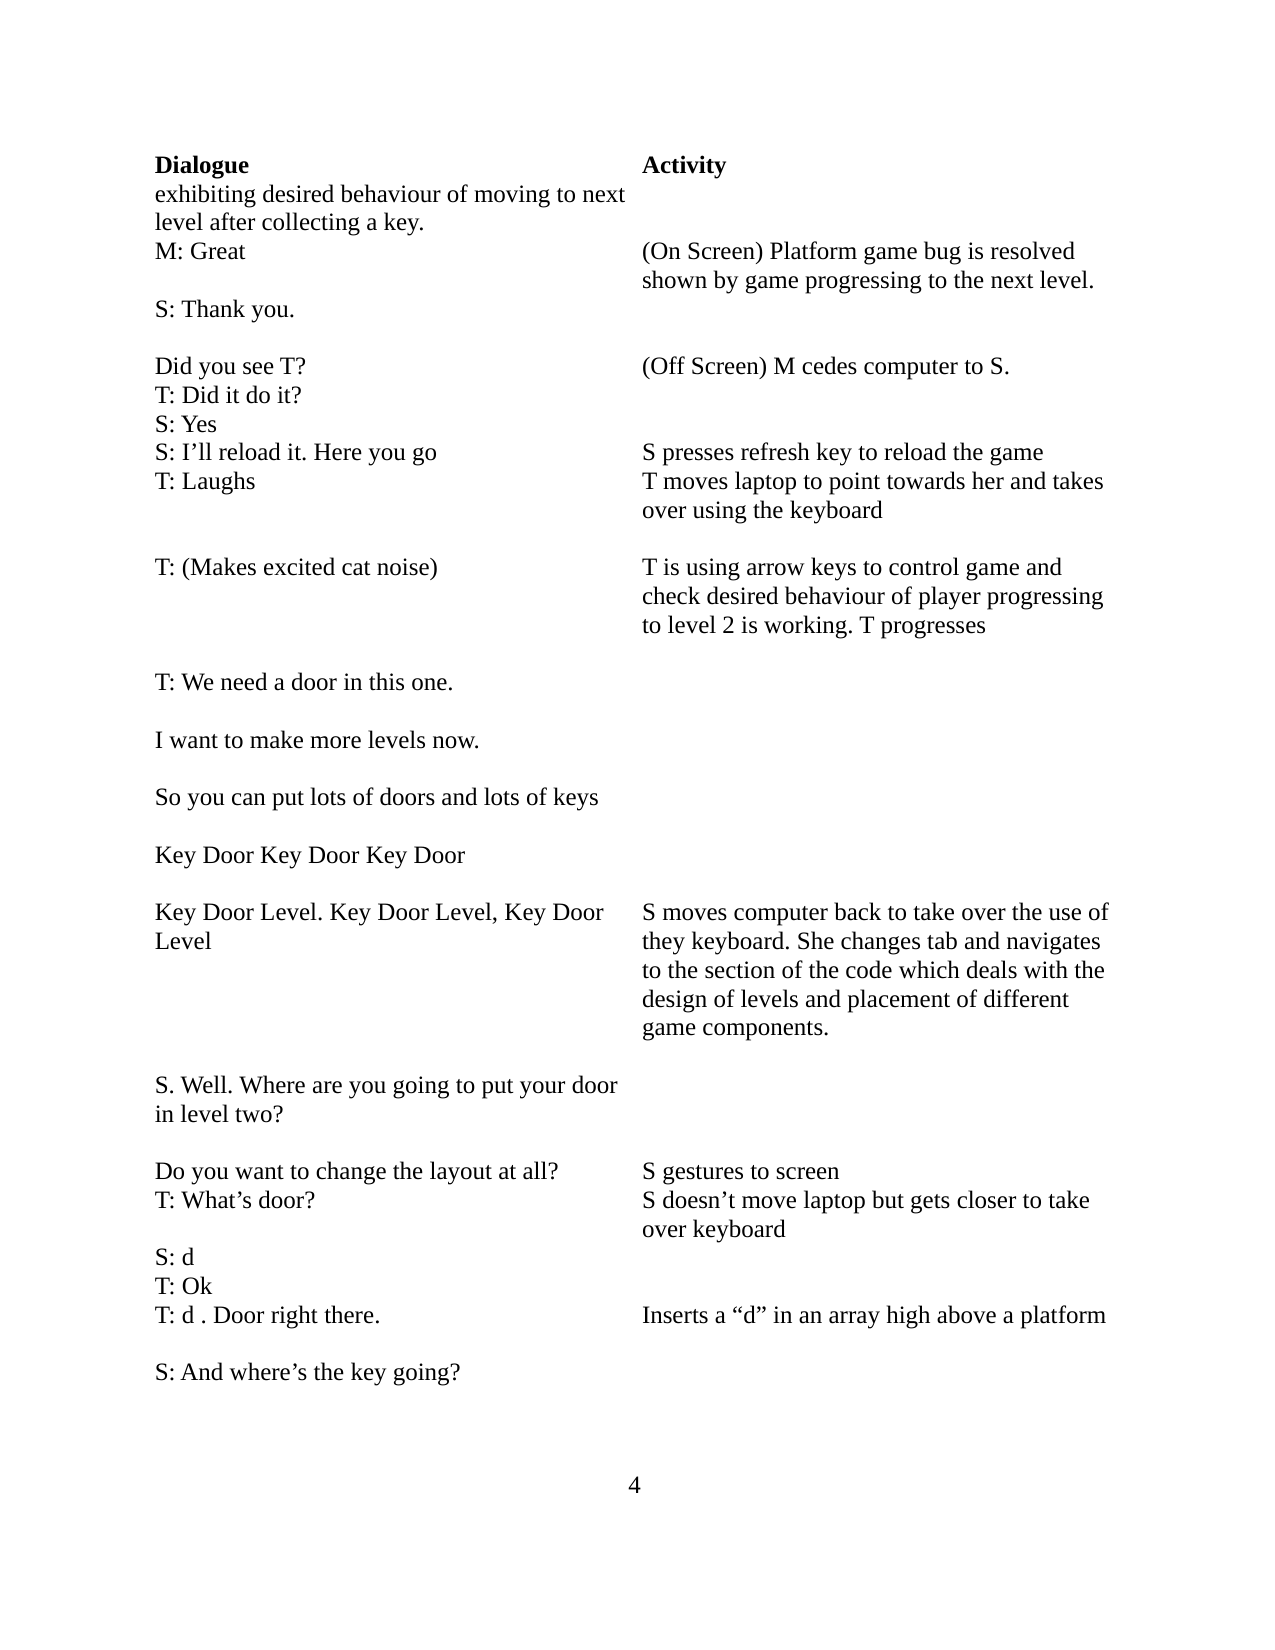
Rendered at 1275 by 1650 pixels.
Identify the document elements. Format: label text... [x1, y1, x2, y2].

table_cell [150, 1041, 637, 1070]
table_cell [638, 409, 1125, 437]
table_cell (Off Screen) M cedes computer to S. [638, 351, 1125, 380]
table_cell [638, 869, 1125, 897]
table_cell [150, 1386, 637, 1415]
table_cell S: I’ll reload it. Here you go [150, 438, 637, 466]
table_cell [638, 380, 1125, 409]
table_cell [150, 754, 637, 782]
table_cell [638, 725, 1125, 754]
table_header Dialogue [150, 150, 637, 179]
table_cell T: Laughs [150, 466, 637, 524]
table_cell Inserts a “d” in an array high above a platform [638, 1300, 1125, 1329]
table_cell [638, 754, 1125, 782]
table_cell exhibiting desired behaviour of moving to next level after collecting a key. [150, 179, 637, 236]
table_cell T moves laptop to point towards her and takes over using the keyboard [638, 466, 1125, 524]
table_cell [638, 179, 1125, 236]
table_cell (On Screen) Platform game bug is resolved shown by game progressing to the next level. [638, 236, 1125, 294]
table_cell [150, 696, 637, 725]
table_cell So you can put lots of doors and lots of keys [150, 783, 637, 811]
table_cell M: Great [150, 236, 637, 294]
table_cell S. Well. Where are you going to put your door in level two? [150, 1070, 637, 1127]
table_cell [150, 323, 637, 351]
table_cell [638, 1070, 1125, 1127]
table_cell [638, 1271, 1125, 1300]
table_cell [638, 1041, 1125, 1070]
table_cell S presses refresh key to reload the game [638, 438, 1125, 466]
table_cell T: We need a door in this one. [150, 668, 637, 696]
table_cell [150, 869, 637, 897]
table_cell [638, 840, 1125, 869]
table_cell [638, 811, 1125, 840]
table_cell T: What’s door? [150, 1185, 637, 1242]
table_cell S: Yes [150, 409, 637, 437]
table_cell S gestures to screen [638, 1156, 1125, 1185]
table_cell [638, 294, 1125, 322]
table_cell T: Did it do it? [150, 380, 637, 409]
table_cell [150, 639, 637, 667]
table_cell [638, 783, 1125, 811]
table_cell [638, 1386, 1125, 1415]
table_cell [638, 1128, 1125, 1156]
table_cell [638, 1243, 1125, 1271]
table_cell [638, 639, 1125, 667]
table_cell [638, 1329, 1125, 1357]
table_cell T: d . Door right there. [150, 1300, 637, 1329]
table_cell Key Door Level. Key Door Level, Key Door Level [150, 898, 637, 1041]
table_cell T: (Makes excited cat noise) [150, 553, 637, 639]
table_cell T is using arrow keys to control game and check desired behaviour of player progressing to level 2 is working. T progresses [638, 553, 1125, 639]
table_cell Do you want to change the layout at all? [150, 1156, 637, 1185]
table_cell [638, 1358, 1125, 1386]
table_cell [150, 1128, 637, 1156]
table_cell S: d [150, 1243, 637, 1271]
table_cell I want to make more levels now. [150, 725, 637, 754]
table_cell [638, 323, 1125, 351]
table_cell S: Thank you. [150, 294, 637, 322]
table_header Activity [638, 150, 1125, 179]
table_cell [150, 524, 637, 552]
table_cell [150, 811, 637, 840]
table_cell S moves computer back to take over the use of they keyboard. She changes tab and navigates to the section of the code which deals with the design of levels and placement of different game components. [638, 898, 1125, 1041]
table_cell T: Ok [150, 1271, 637, 1300]
table_cell [638, 524, 1125, 552]
table_cell S: And where’s the key going? [150, 1358, 637, 1386]
table_cell Key Door Key Door Key Door [150, 840, 637, 869]
table_cell [638, 668, 1125, 696]
table_cell S doesn’t move laptop but gets closer to take over keyboard [638, 1185, 1125, 1242]
table_cell [638, 696, 1125, 725]
table_cell Did you see T? [150, 351, 637, 380]
table_cell [150, 1329, 637, 1357]
